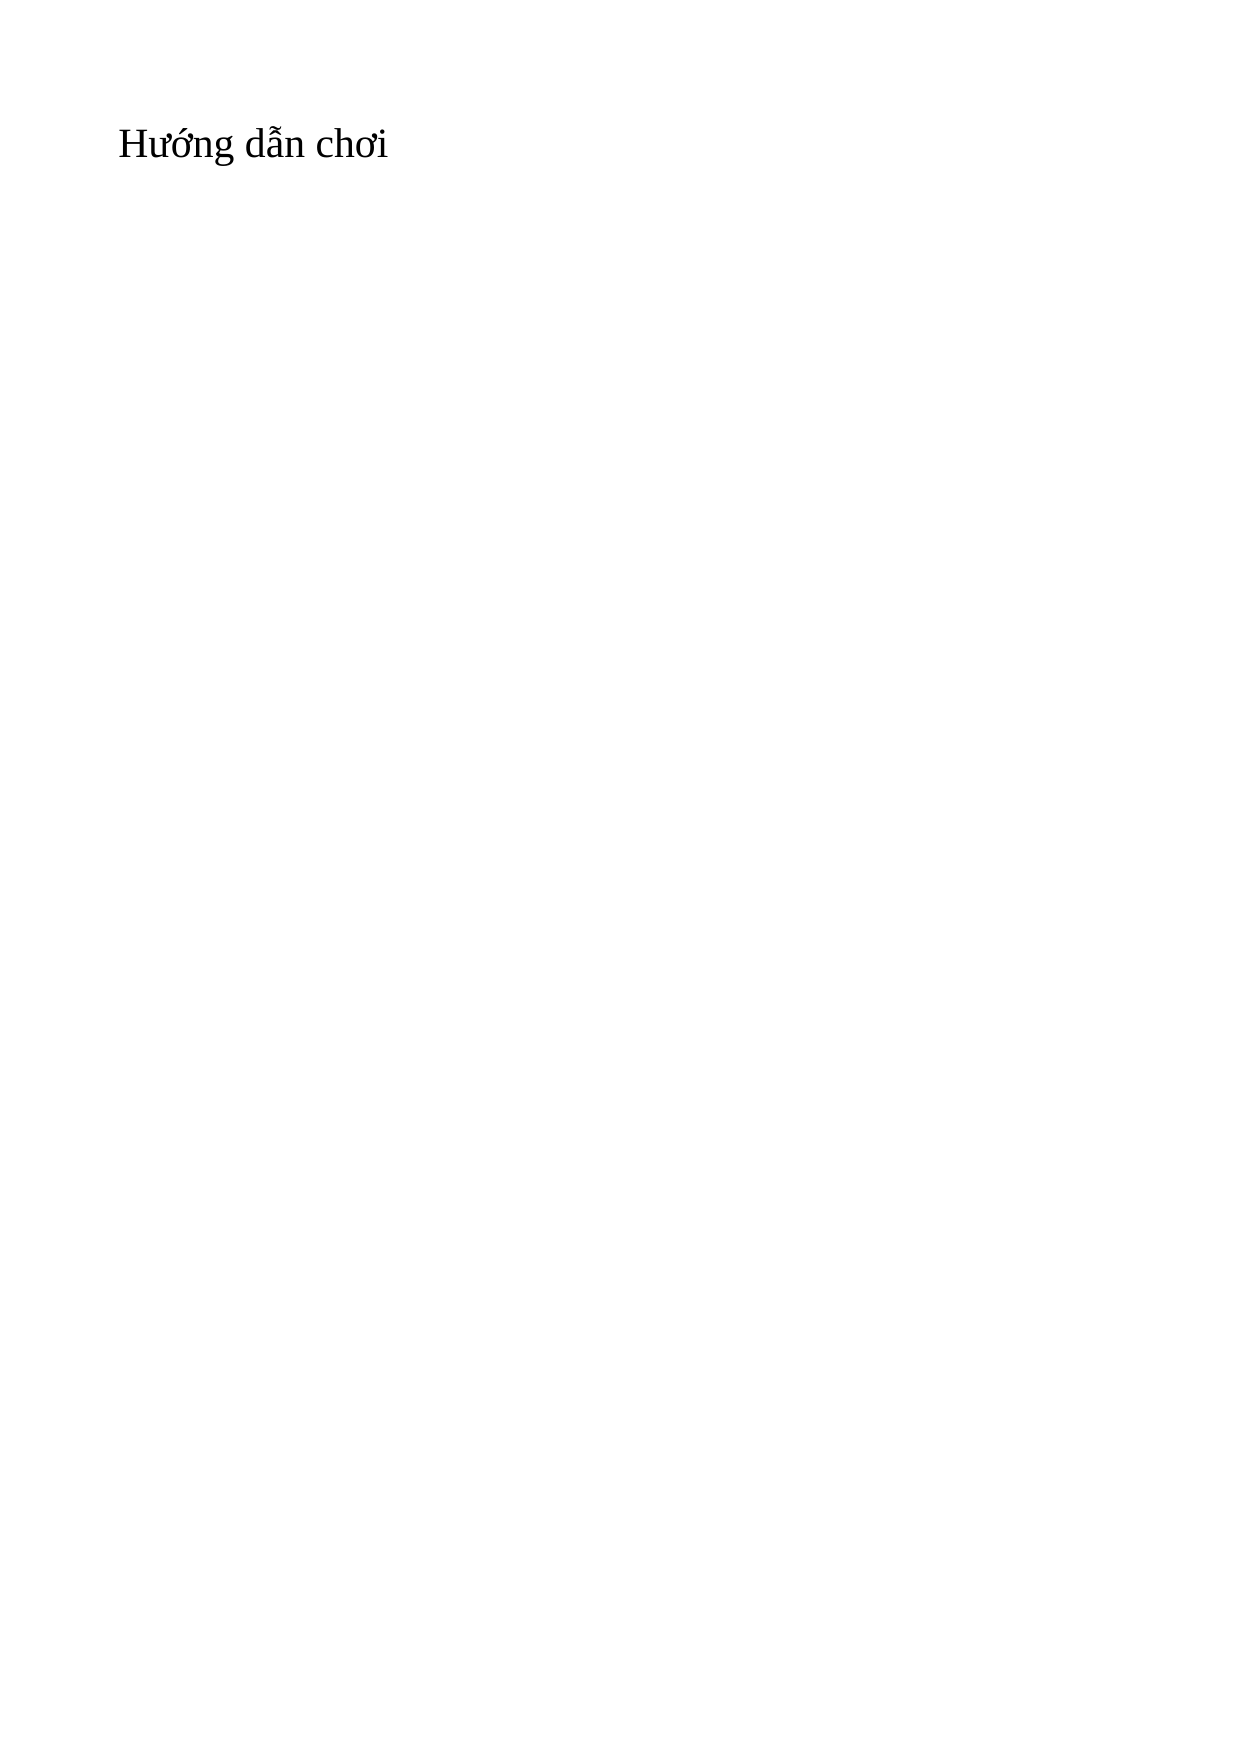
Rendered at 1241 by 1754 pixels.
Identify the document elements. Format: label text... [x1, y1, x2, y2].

text Hướng dẫn chơi [118, 118, 1122, 166]
